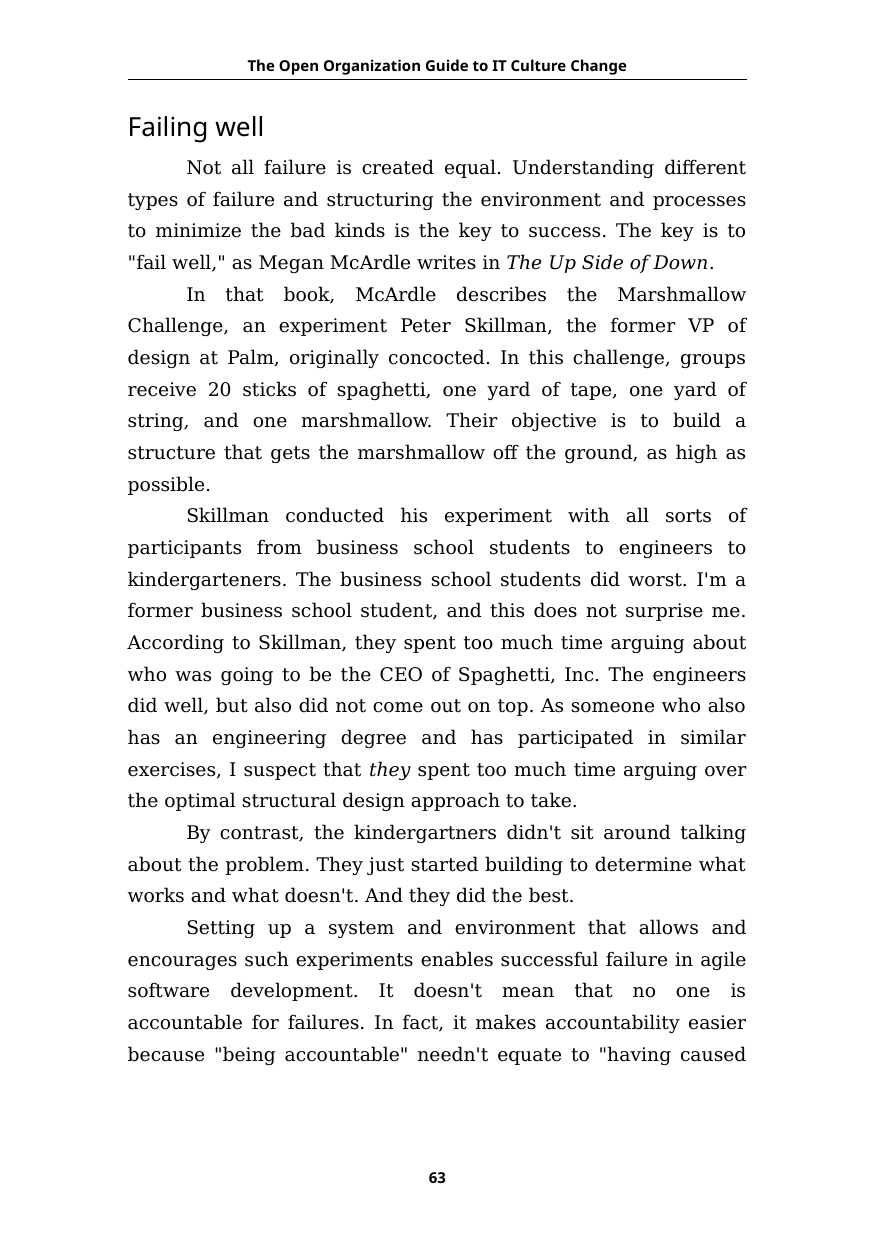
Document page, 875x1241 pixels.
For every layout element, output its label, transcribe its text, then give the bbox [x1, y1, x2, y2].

text Not all failure is created equal. Understanding different types of failure and structuring the environment and processes to minimize the bad kinds is the key to success. The key is to "fail well," as Megan McArdle writes in The Up Side of Down. [127, 157, 747, 274]
text In that book, McArdle describes the Marshmallow Challenge, an experiment Peter Skillman, the former VP of design at Palm, originally concocted. In this challenge, groups receive 20 sticks of spaghetti, one yard of tape, one yard of string, and one marshmallow. Their objective is to build a structure that gets the marshmallow off the ground, as high as possible. [127, 284, 747, 496]
text Skillman conducted his experiment with all sorts of participants from business school students to engineers to kindergarteners. The business school students did worst. I'm a former business school student, and this does not surprise me. According to Skillman, they spent too much time arguing about who was going to be the CEO of Spaghetti, Inc. The engineers did well, but also did not come out on top. As someone who also has an engineering degree and has participated in similar exercises, I suspect that they spent too much time arguing over the optimal structural design approach to take. [127, 505, 747, 812]
text Setting up a system and environment that allows and encourages such experiments enables successful failure in agile software development. It doesn't mean that no one is accountable for failures. In fact, it makes accountability easier because "being accountable" needn't equate to "having caused [127, 917, 747, 1066]
text By contrast, the kindergartners didn't sit around talking about the problem. They just started building to determine what works and what doesn't. And they did the best. [127, 822, 747, 907]
subtitle Failing well [127, 109, 747, 144]
